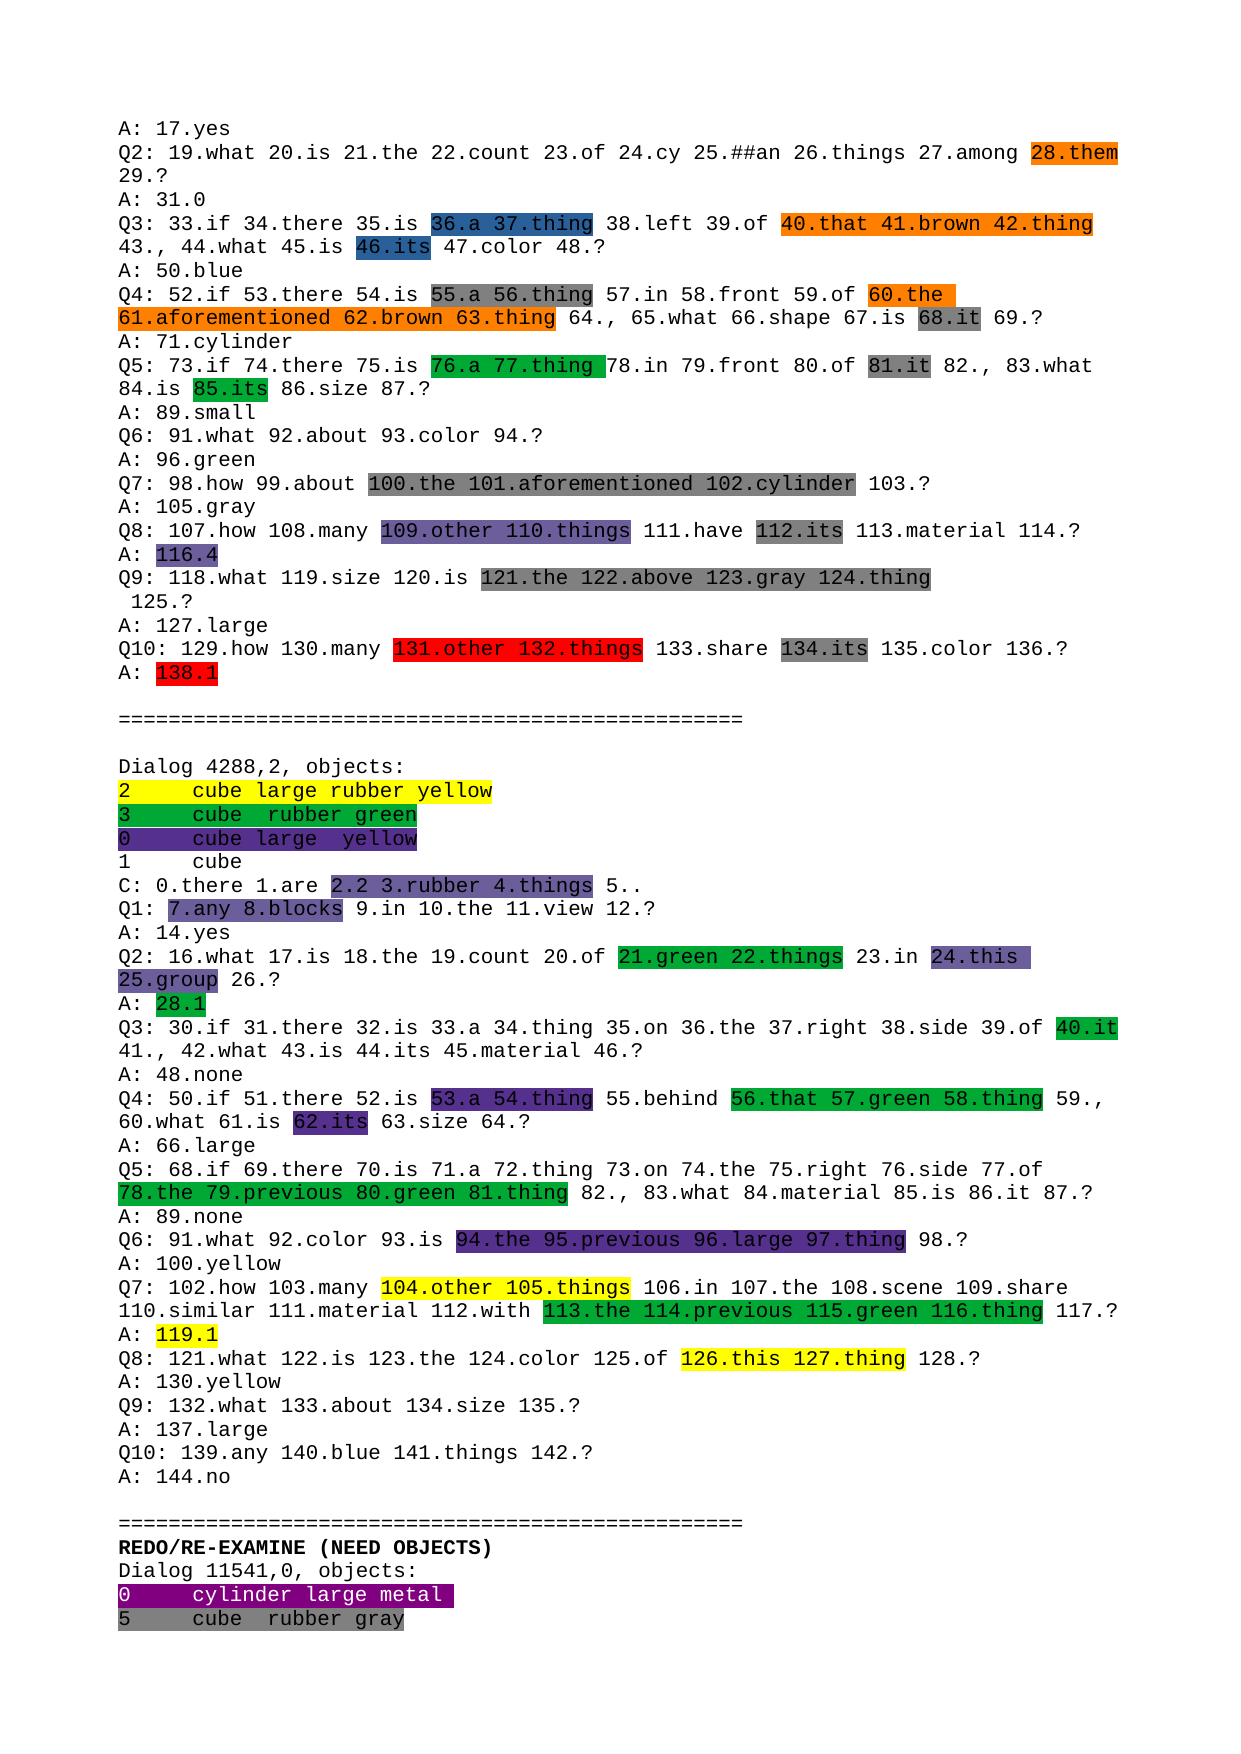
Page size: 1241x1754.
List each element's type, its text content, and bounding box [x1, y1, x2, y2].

text A: 17.yes Q2: 19.what 20.is 21.the 22.count 23.of 24.cy 25.##an 26.things 27.among 28.them 29.? A: 31.0 Q3: 33.if 34.there 35.is 36.a 37.thing 38.left 39.of 40.that 41.brown 42.thing 43., 44.what 45.is 46.its 47.color 48.? A: 50.blue Q4: 52.if 53.there 54.is 55.a 56.thing 57.in 58.front 59.of 60.the 61.aforementioned 62.brown 63.thing 64., 65.what 66.shape 67.is 68.it 69.? A: 71.cylinder Q5: 73.if 74.there 75.is 76.a 77.thing 78.in 79.front 80.of 81.it 82., 83.what 84.is 85.its 86.size 87.? A: 89.small Q6: 91.what 92.about 93.color 94.? A: 96.green Q7: 98.how 99.about 100.the 101.aforementioned 102.cylinder 103.? A: 105.gray Q8: 107.how 108.many 109.other 110.things 111.have 112.its 113.material 114.? A: 116.4 Q9: 118.what 119.size 120.is 121.the 122.above 123.gray 124.thing [118, 118, 1122, 591]
text 125.? A: 127.large Q10: 129.how 130.many 131.other 132.things 133.share 134.its 135.color 136.? A: 138.1 ================================================== Dialog 4288,2, objects: 2 cube large rubber yellow 3 cube rubber green 0 cube large yellow 1 cube C: 0.there 1.are 2.2 3.rubber 4.things 5.. Q1: 7.any 8.blocks 9.in 10.the 11.view 12.? A: 14.yes Q2: 16.what 17.is 18.the 19.count 20.of 21.green 22.things 23.in 24.this 25.group 26.? A: 28.1 Q3: 30.if 31.there 32.is 33.a 34.thing 35.on 36.the 37.right 38.side 39.of 40.it 41., 42.what 43.is 44.its 45.material 46.? A: 48.none Q4: 50.if 51.there 52.is 53.a 54.thing 55.behind 56.that 57.green 58.thing 59., 60.what 61.is 62.its 63.size 64.? A: 66.large Q5: 68.if 69.there 70.is 71.a 72.thing 73.on 74.the 75.right 76.side 77.of 78.the 79.previous 80.green 81.thing 82., 83.what 84.material 85.is 86.it 87.? A: 89.none Q6: 91.what 92.color 93.is 94.the 95.previous 96.large 97.thing 98.? A: 100.yellow Q7: 102.how 103.many 104.other 105.things 106.in 107.the 108.scene 109.share 110.similar 111.material 112.with 113.the 114.previous 115.green 116.thing 117.? A: 119.1 Q8: 121.what 122.is 123.the 124.color 125.of 126.this 127.thing 128.? A: 130.yellow Q9: 132.what 133.about 134.size 135.? A: 137.large Q10: 139.any 140.blue 141.things 142.? A: 144.no ================================================== REDO/RE-EXAMINE (NEED OBJECTS) Dialog 11541,0, objects: 0 cylinder large metal 5 cube rubber gray [118, 591, 1122, 1631]
